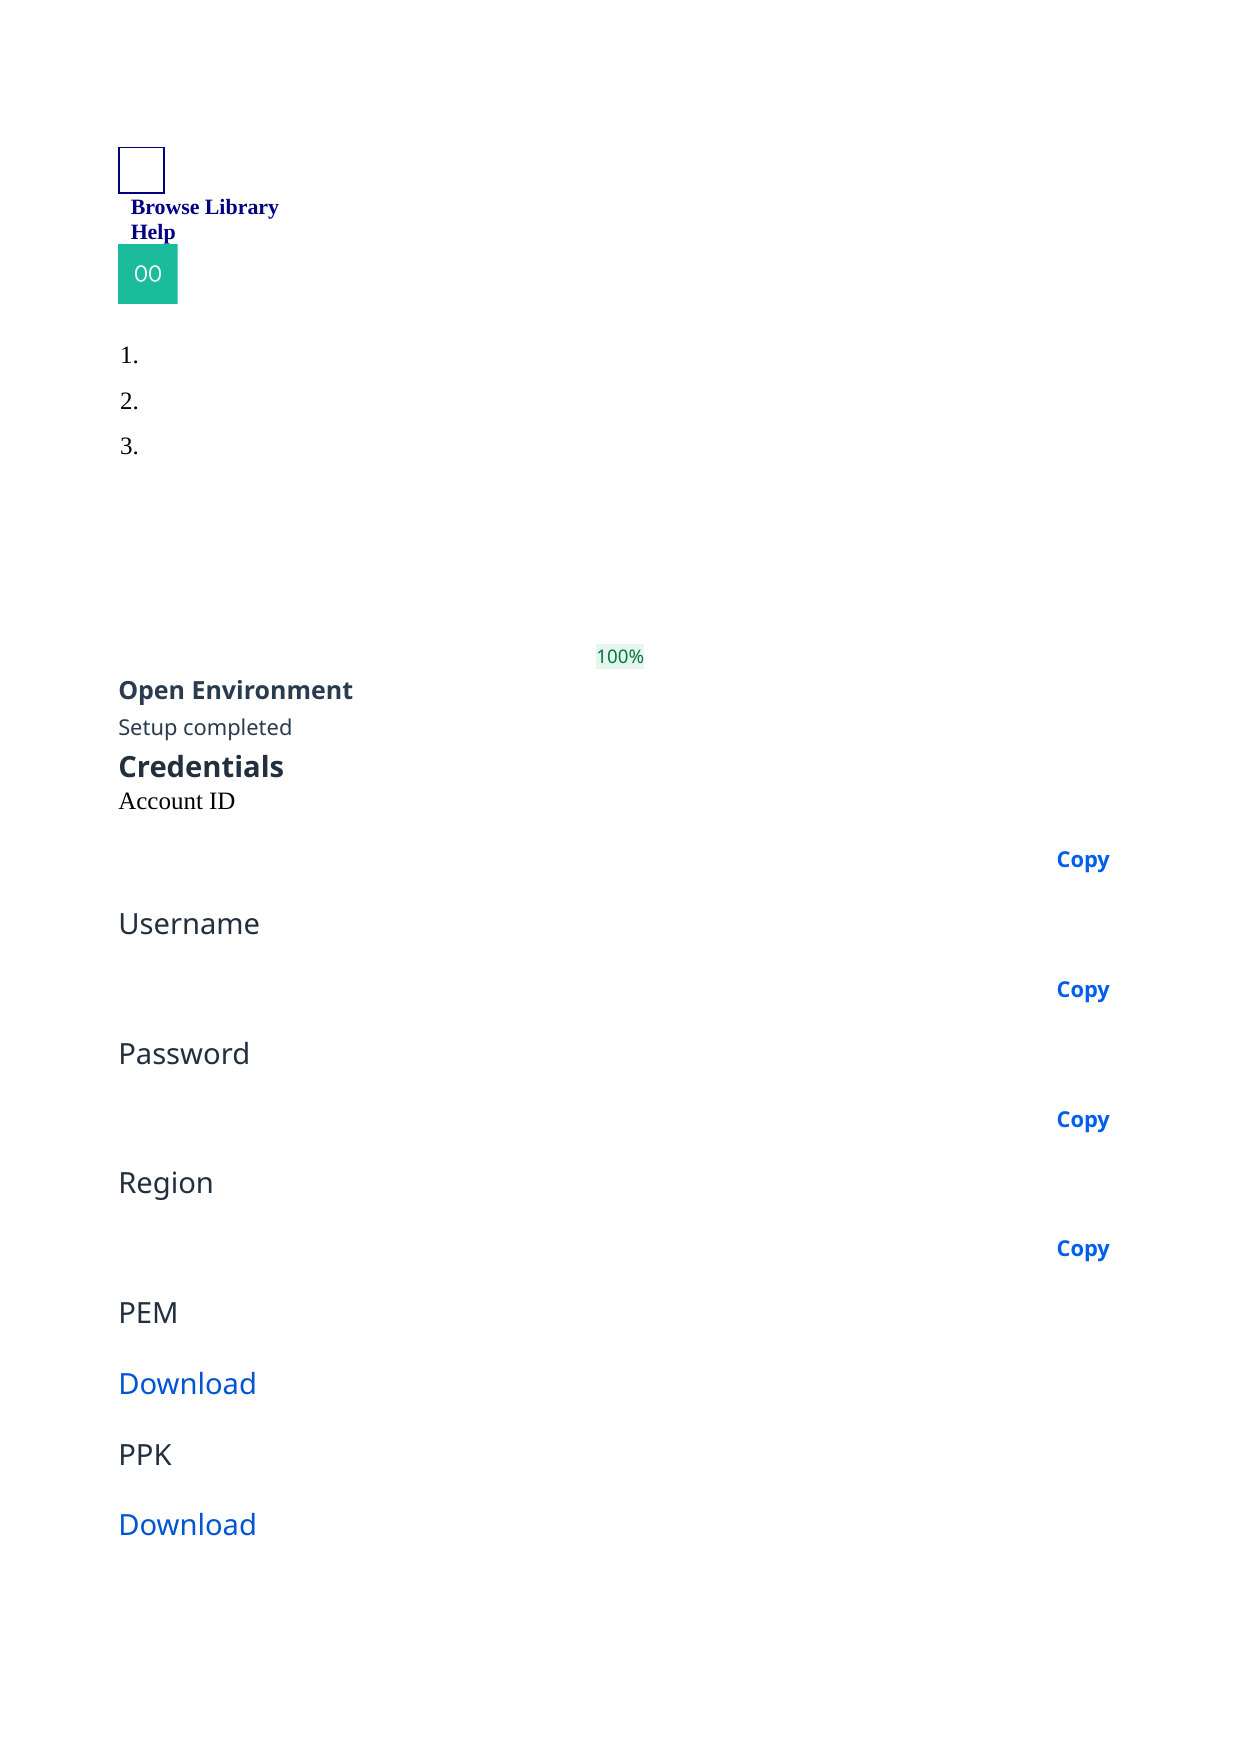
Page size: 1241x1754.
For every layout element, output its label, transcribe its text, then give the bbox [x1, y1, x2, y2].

list Home [149, 332, 1122, 372]
text Copy [131, 844, 1109, 874]
text Setup completed [118, 712, 1122, 742]
subtitle Configuring Network Resources for Elastic Load Balancing with Terraform [118, 469, 1122, 605]
text Open Environment [118, 673, 1122, 707]
text Password [118, 1033, 1116, 1073]
text Help [131, 219, 1122, 244]
text Copy [131, 1233, 1109, 1263]
list Training Library [149, 378, 1122, 418]
text Region [118, 1163, 1116, 1202]
text Account ID [118, 786, 1116, 815]
text PPK [118, 1434, 1116, 1473]
text Browse Library [131, 194, 1122, 219]
text Username [118, 903, 1116, 943]
picture [118, 244, 178, 304]
text 1h 8m 15s left [118, 605, 1122, 644]
subtitle Credentials [118, 746, 1122, 786]
text Copy [131, 974, 1109, 1004]
list Deploy a Highly Available Website with Terraform on AWS [149, 423, 1122, 463]
text Download [118, 1504, 1113, 1544]
text Copy [131, 1104, 1109, 1133]
text 100% [118, 644, 1122, 669]
text PEM [118, 1293, 1116, 1332]
text Download [118, 1363, 1113, 1403]
